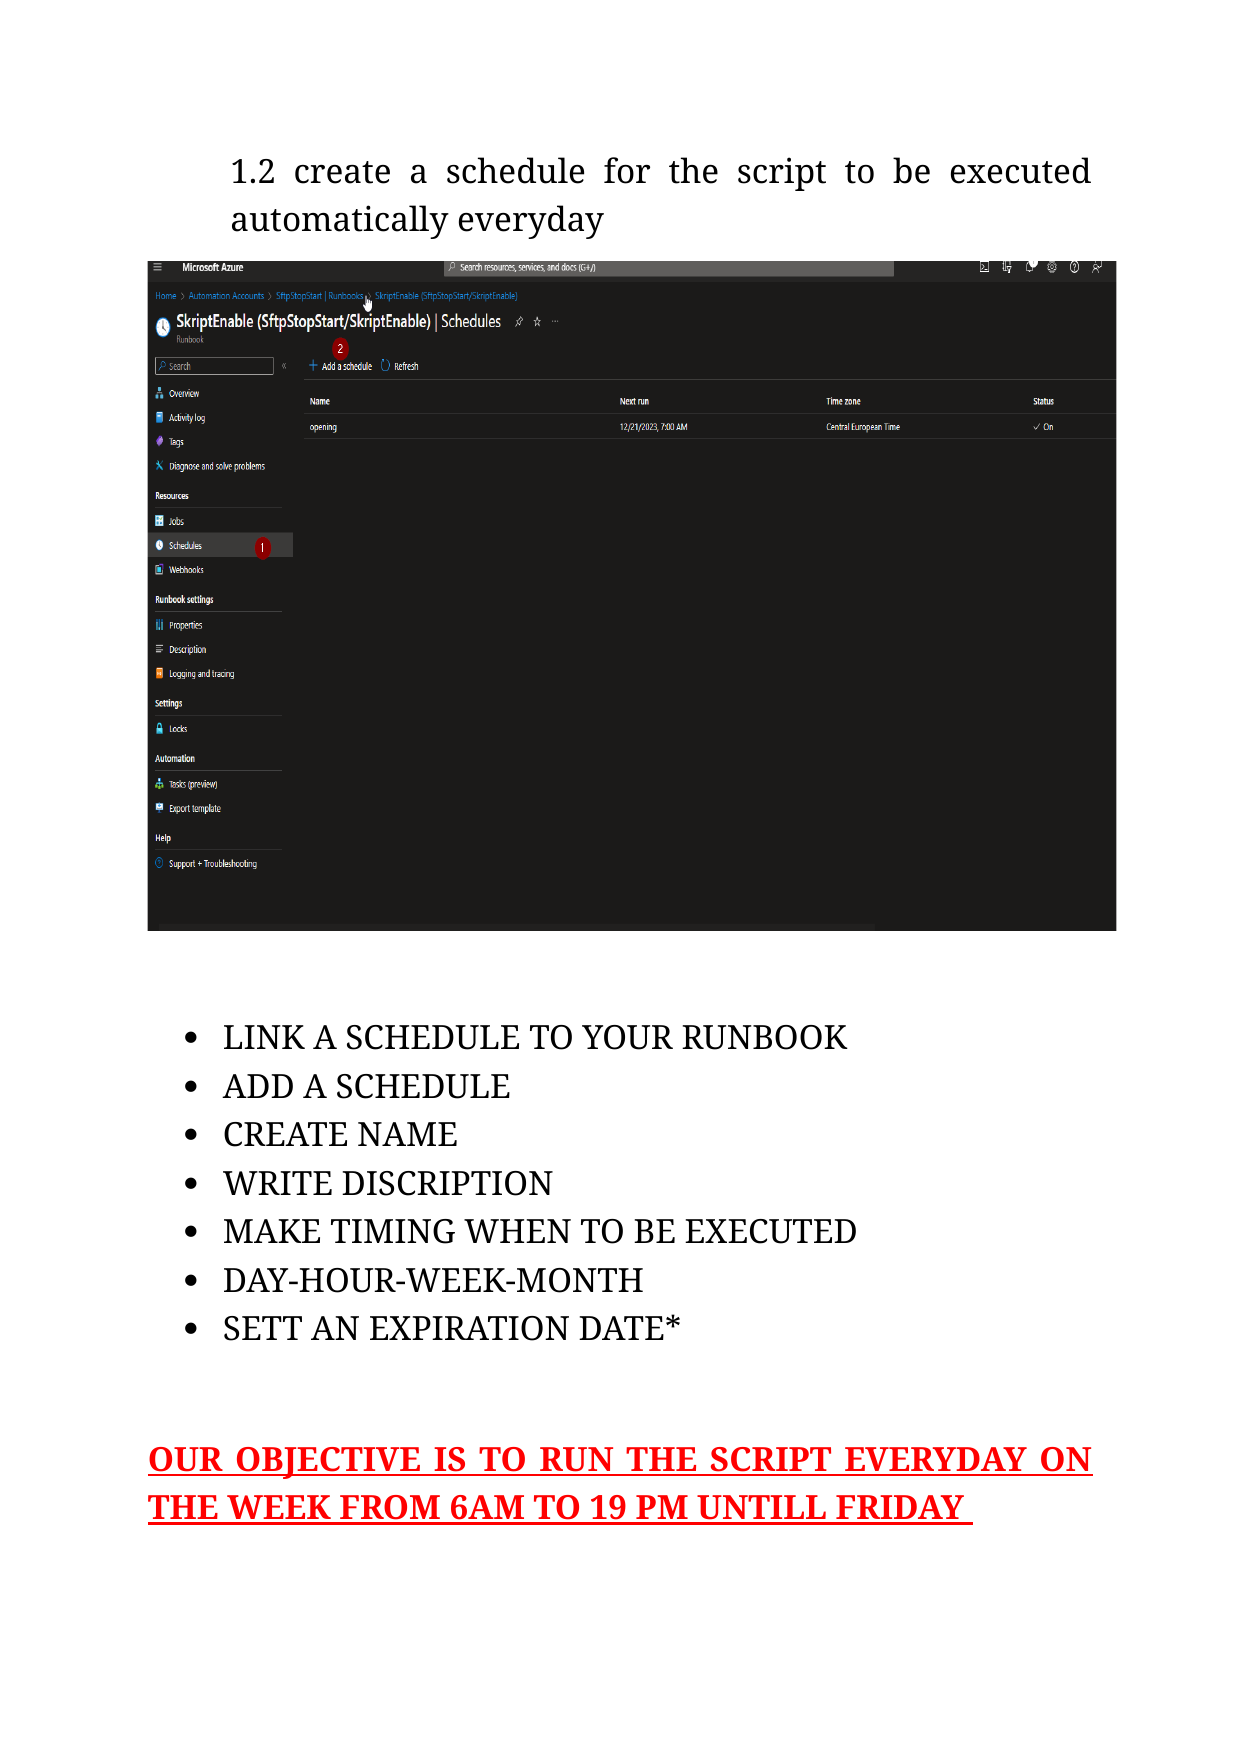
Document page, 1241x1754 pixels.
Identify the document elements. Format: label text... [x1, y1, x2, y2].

text THE WEEK FROM 6AM TO 19 PM UNTILL FRIDAY [148, 1476, 1093, 1529]
list 1.2 create a schedule for the script to be executed automatically everyday [230, 148, 1093, 242]
text OUR OBJECTIVE IS TO RUN THE SCRIPT EVERYDAY ON [148, 1436, 1093, 1474]
list ADD A SCHEDULE [185, 1062, 1093, 1108]
list MAKE TIMING WHEN TO BE EXECUTED [185, 1208, 1093, 1253]
list SETT AN EXPIRATION DATE* [185, 1305, 1093, 1351]
list DAY-HOUR-WEEK-MONTH [185, 1257, 1093, 1302]
list WRITE DISCRIPTION [185, 1159, 1093, 1205]
list CREATE NAME [185, 1111, 1093, 1156]
list LINK A SCHEDULE TO YOUR RUNBOOK [185, 1014, 1093, 1059]
